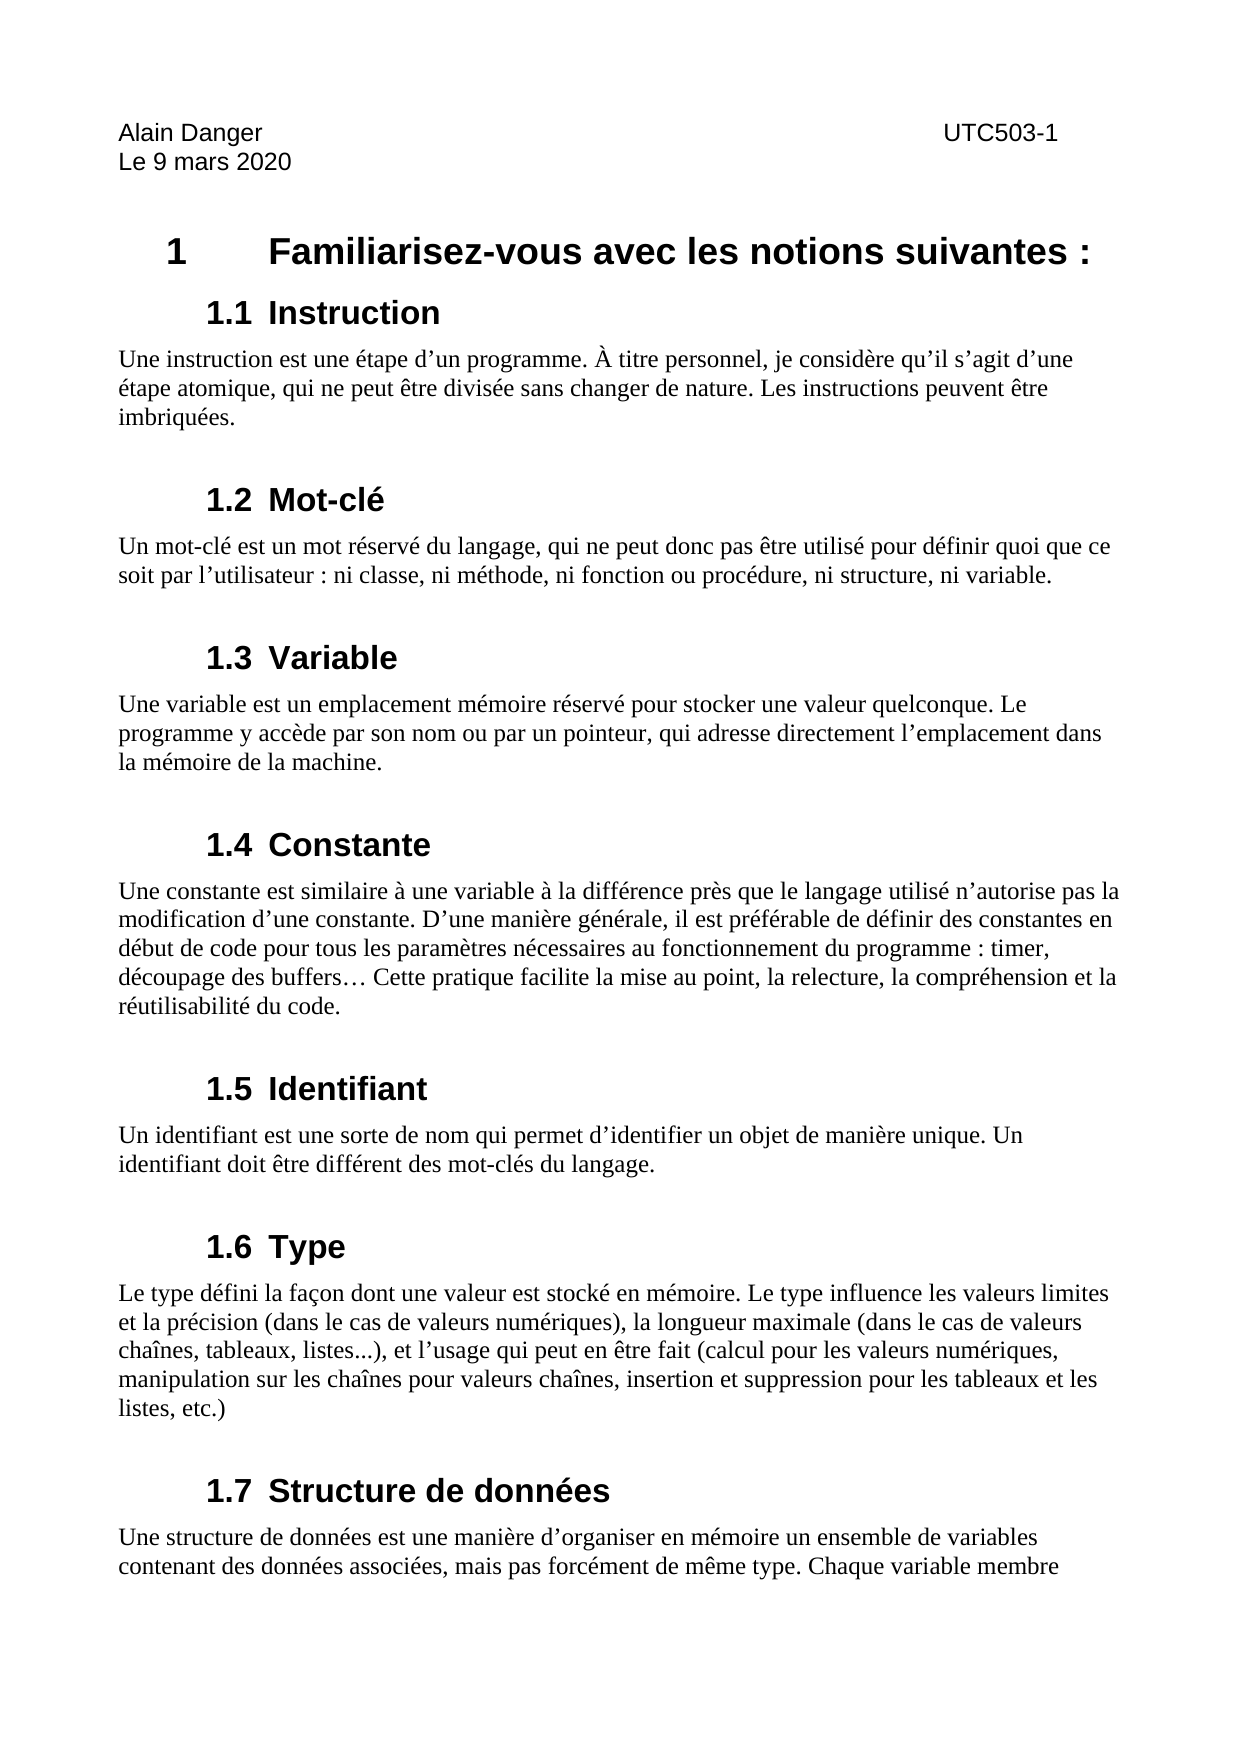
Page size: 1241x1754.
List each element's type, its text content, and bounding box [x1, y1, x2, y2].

text Un mot-clé est un mot réservé du langage, qui ne peut donc pas être utilisé pour définir quoi que ce soit par l’utilisateur : ni classe, ni méthode, ni fonction ou procédure, ni structure, ni variable. [118, 531, 1122, 588]
text Alain Danger UTC503-1 [118, 118, 1122, 147]
text Une constante est similaire à une variable à la différence près que le langage utilisé n’autorise pas la modification d’une constante. D’une manière générale, il est préférable de définir des constantes en début de code pour tous les paramètres nécessaires au fonctionnement du programme : timer, découpage des buffers… Cette pratique facilite la mise au point, la relecture, la compréhension et la réutilisabilité du code. [118, 876, 1122, 1019]
text Un identifiant est une sorte de nom qui permet d’identifier un objet de manière unique. Un identifiant doit être différent des mot-clés du langage. [118, 1120, 1122, 1178]
subtitle Identifiant [197, 1069, 1122, 1108]
text Le type défini la façon dont une valeur est stocké en mémoire. Le type influence les valeurs limites et la précision (dans le cas de valeurs numériques), la longueur maximale (dans le cas de valeurs chaînes, tableaux, listes...), et l’usage qui peut en être fait (calcul pour les valeurs numériques, manipulation sur les chaînes pour valeurs chaînes, insertion et suppression pour les tableaux et les listes, etc.) [118, 1278, 1122, 1422]
subtitle Structure de données [197, 1471, 1122, 1510]
text Une variable est un emplacement mémoire réservé pour stocker une valeur quelconque. Le programme y accède par son nom ou par un pointeur, qui adresse directement l’emplacement dans la mémoire de la machine. [118, 689, 1122, 775]
subtitle Type [197, 1227, 1122, 1266]
text Une structure de données est une manière d’organiser en mémoire un ensemble de variables contenant des données associées, mais pas forcément de même type. Chaque variable membre [118, 1522, 1122, 1580]
subtitle Familiarisez-vous avec les notions suivantes : [155, 229, 1122, 272]
text Le 9 mars 2020 [118, 147, 1122, 176]
subtitle Variable [197, 638, 1122, 677]
subtitle Constante [197, 825, 1122, 863]
subtitle Instruction [197, 293, 1122, 332]
text Une instruction est une étape d’un programme. À titre personnel, je considère qu’il s’agit d’une étape atomique, qui ne peut être divisée sans changer de nature. Les instructions peuvent être imbriquées. [118, 344, 1122, 431]
subtitle Mot-clé [197, 480, 1122, 518]
